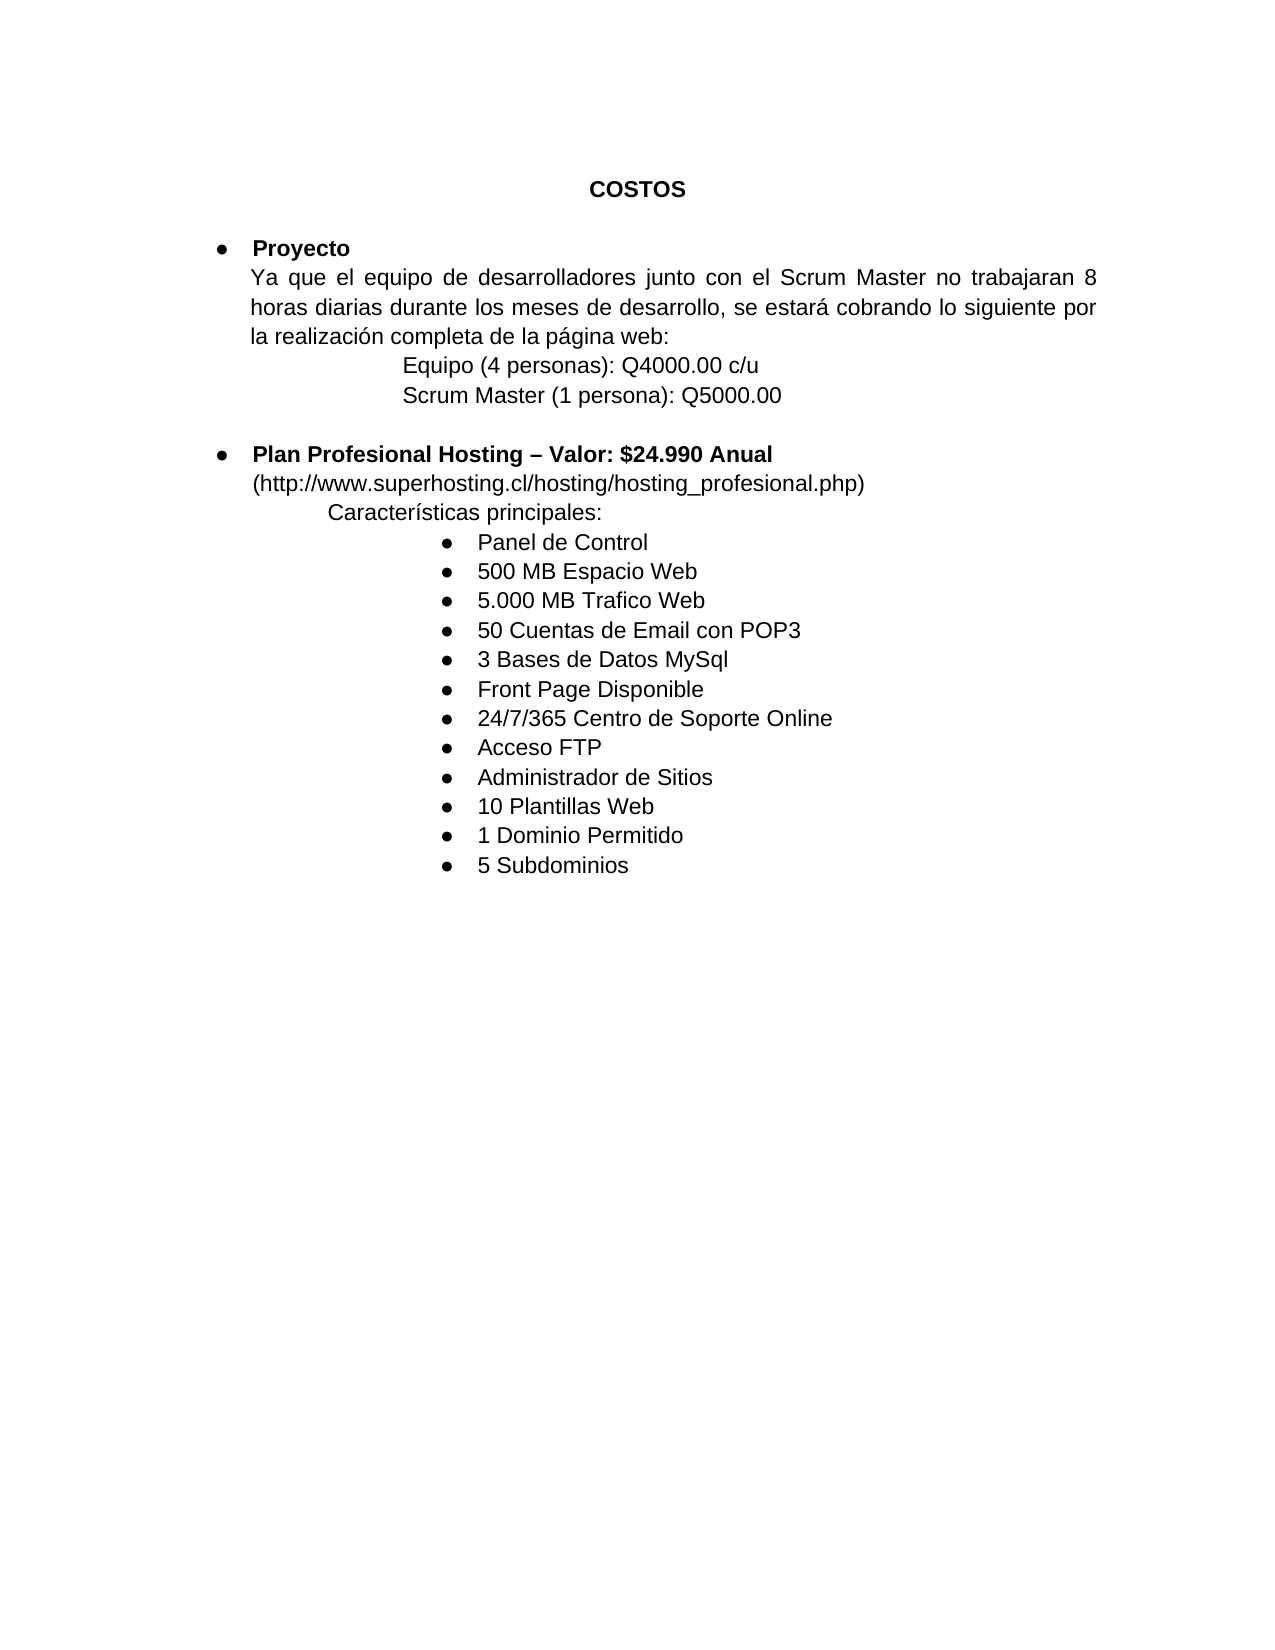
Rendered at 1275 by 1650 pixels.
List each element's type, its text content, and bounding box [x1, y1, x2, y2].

text COSTOS [177, 177, 1098, 203]
list 3 Bases de Datos MySql [440, 647, 1098, 673]
text Equipo (4 personas): Q4000.00 c/u [177, 353, 1098, 379]
text Scrum Master (1 persona): Q5000.00 [177, 383, 1098, 408]
list 24/7/365 Centro de Soporte Online [440, 706, 1098, 731]
text Características principales: [177, 500, 1098, 526]
list 50 Cuentas de Email con POP3 [440, 618, 1098, 643]
list 1 Dominio Permitido [440, 823, 1098, 849]
list 500 MB Espacio Web [440, 559, 1098, 584]
text Ya que el equipo de desarrolladores junto con el Scrum Master no trabajaran 8 horas diarias durante los meses de desarrollo, se estará cobrando lo siguiente por la realización completa de la página web: [250, 265, 1098, 349]
list Proyecto [215, 236, 1098, 261]
list Panel de Control [440, 529, 1098, 555]
list Front Page Disponible [440, 676, 1098, 702]
list 5 Subdominios [440, 853, 1098, 878]
list Plan Profesional Hosting – Valor: $24.990 Anual [215, 441, 1098, 467]
list 10 Plantillas Web [440, 794, 1098, 819]
list 5.000 MB Trafico Web [440, 588, 1098, 614]
text (http://www.superhosting.cl/hosting/hosting_profesional.php) [177, 471, 1098, 496]
list Acceso FTP [440, 735, 1098, 761]
list Administrador de Sitios [440, 764, 1098, 790]
